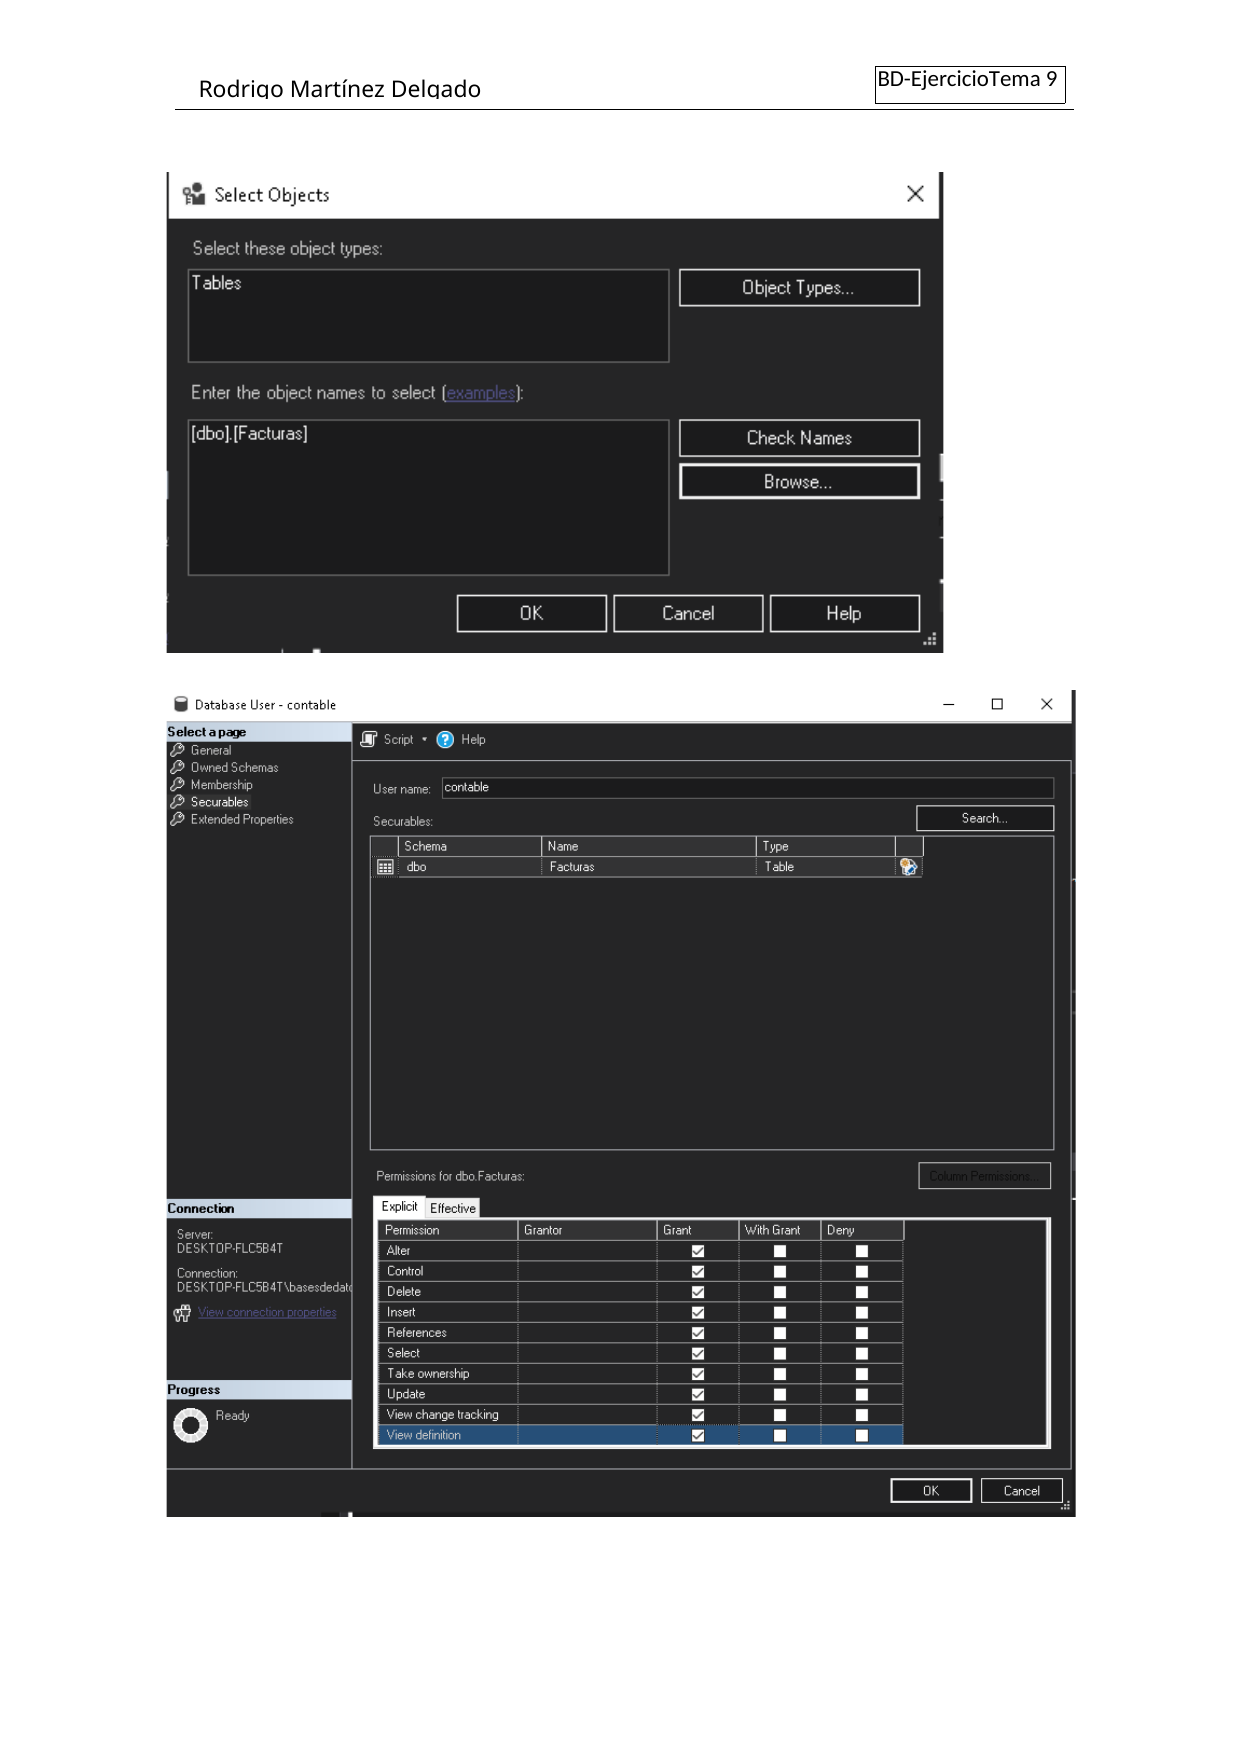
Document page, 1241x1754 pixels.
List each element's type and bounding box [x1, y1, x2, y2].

picture [166, 172, 944, 653]
picture [166, 690, 1076, 1517]
